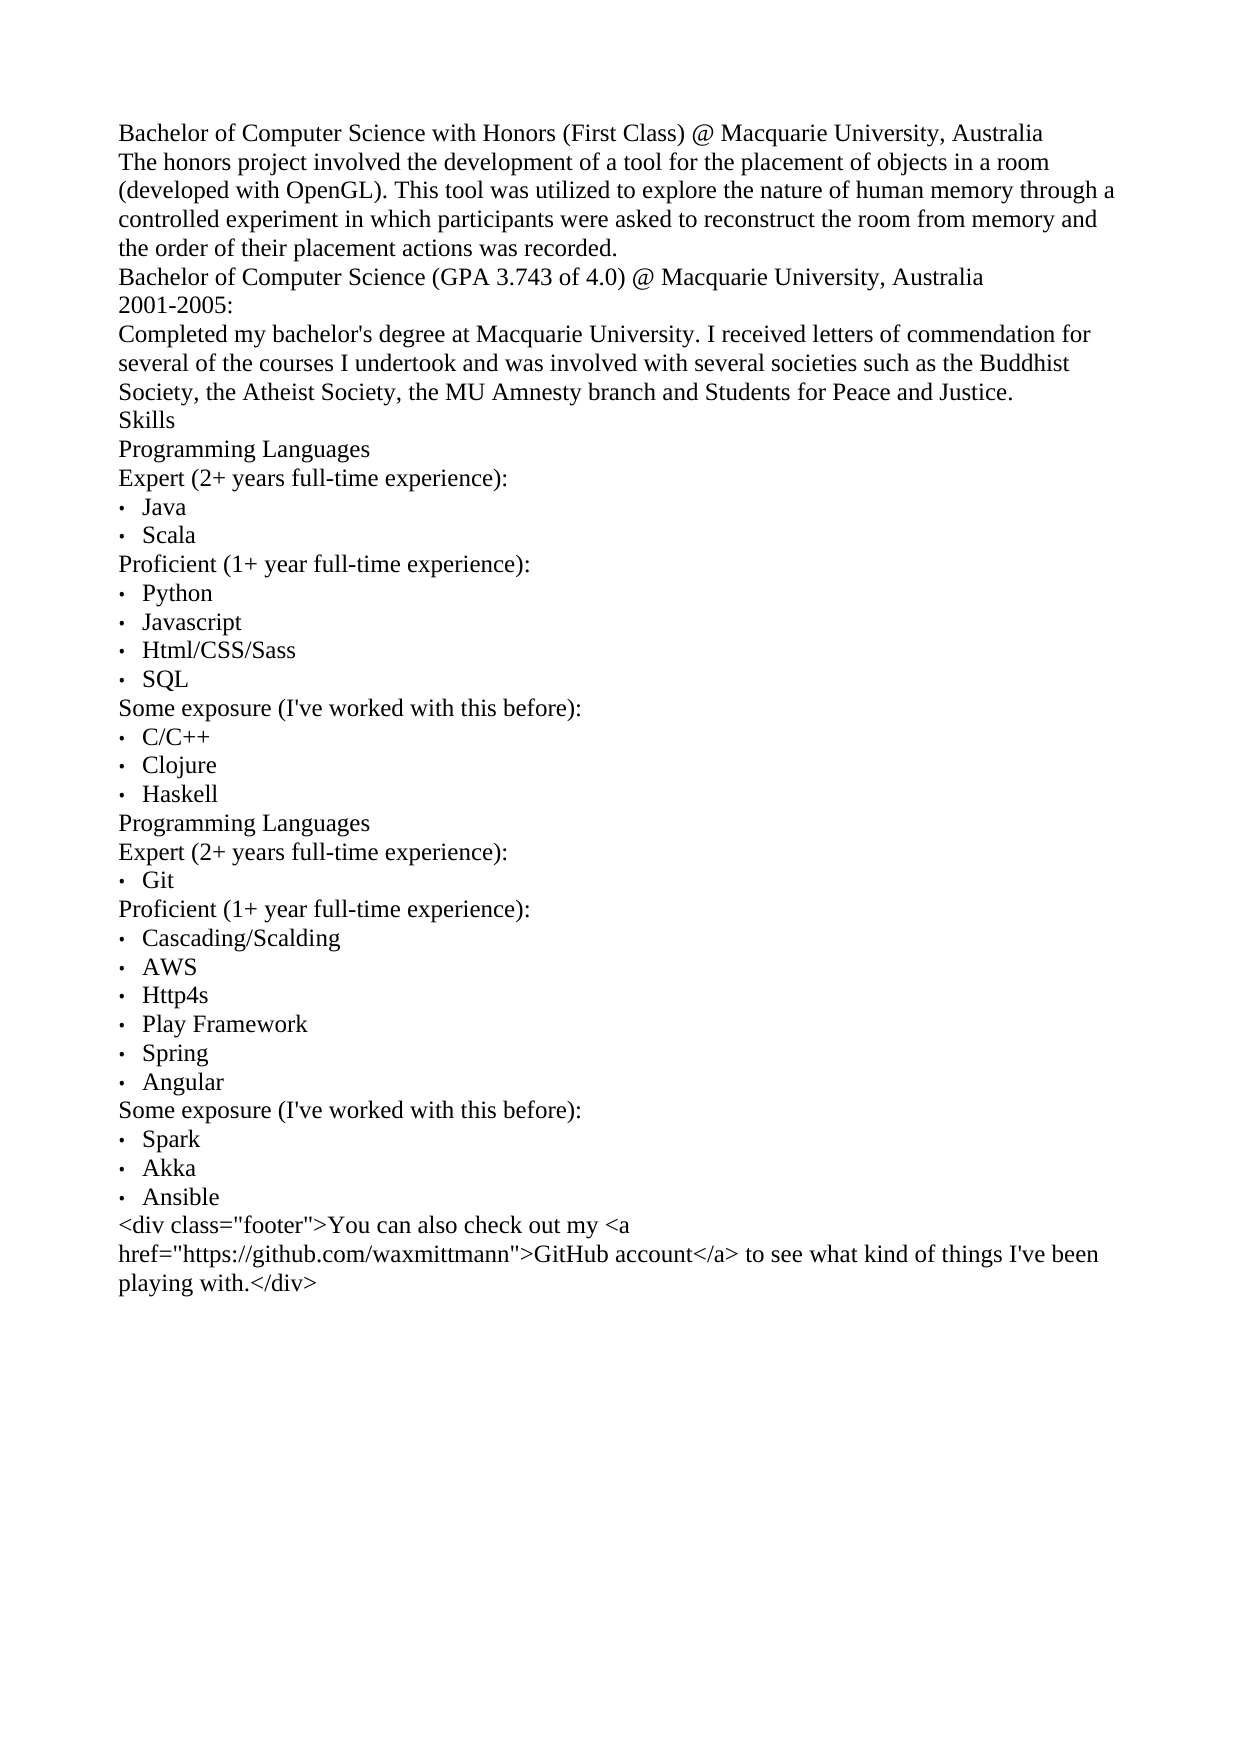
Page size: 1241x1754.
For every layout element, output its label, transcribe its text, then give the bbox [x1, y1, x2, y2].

list Git [118, 866, 1122, 894]
list AWS [118, 952, 1122, 981]
list Scala [118, 521, 1122, 549]
text <div class="footer">You can also check out my <a href="https://github.com/waxmittmann">GitHub account</a> to see what kind of things I've been playing with.</div> [118, 1211, 1122, 1297]
text Proficient (1+ year full-time experience): [118, 549, 1122, 578]
text The honors project involved the development of a tool for the placement of objects in a room (developed with OpenGL). This tool was utilized to explore the nature of human memory through a controlled experiment in which participants were asked to reconstruct the room from memory and the order of their placement actions was recorded. [118, 147, 1122, 262]
list Python [118, 578, 1122, 607]
text Programming Languages [118, 808, 1122, 837]
list Clojure [118, 751, 1122, 779]
list Javascript [118, 607, 1122, 636]
list SQL [118, 664, 1122, 693]
text Expert (2+ years full-time experience): [118, 837, 1122, 866]
list Cascading/Scalding [118, 923, 1122, 952]
list C/C++ [118, 722, 1122, 751]
list Akka [118, 1153, 1122, 1182]
text 2001-2005: [118, 291, 1122, 319]
text Some exposure (I've worked with this before): [118, 1096, 1122, 1124]
list Http4s [118, 981, 1122, 1009]
text Completed my bachelor's degree at Macquarie University. I received letters of commendation for several of the courses I undertook and was involved with several societies such as the Buddhist Society, the Atheist Society, the MU Amnesty branch and Students for Peace and Justice. [118, 319, 1122, 406]
text Proficient (1+ year full-time experience): [118, 894, 1122, 923]
list Html/CSS/Sass [118, 636, 1122, 664]
list Ansible [118, 1182, 1122, 1211]
text Bachelor of Computer Science (GPA 3.743 of 4.0) @ Macquarie University, Australia [118, 262, 1122, 291]
list Spark [118, 1124, 1122, 1153]
text Bachelor of Computer Science with Honors (First Class) @ Macquarie University, Australia [118, 118, 1122, 147]
text Skills [118, 406, 1122, 434]
list Java [118, 492, 1122, 521]
list Spring [118, 1038, 1122, 1067]
list Play Framework [118, 1009, 1122, 1038]
list Angular [118, 1067, 1122, 1096]
text Some exposure (I've worked with this before): [118, 693, 1122, 722]
text Expert (2+ years full-time experience): [118, 463, 1122, 492]
list Haskell [118, 779, 1122, 808]
text Programming Languages [118, 434, 1122, 463]
